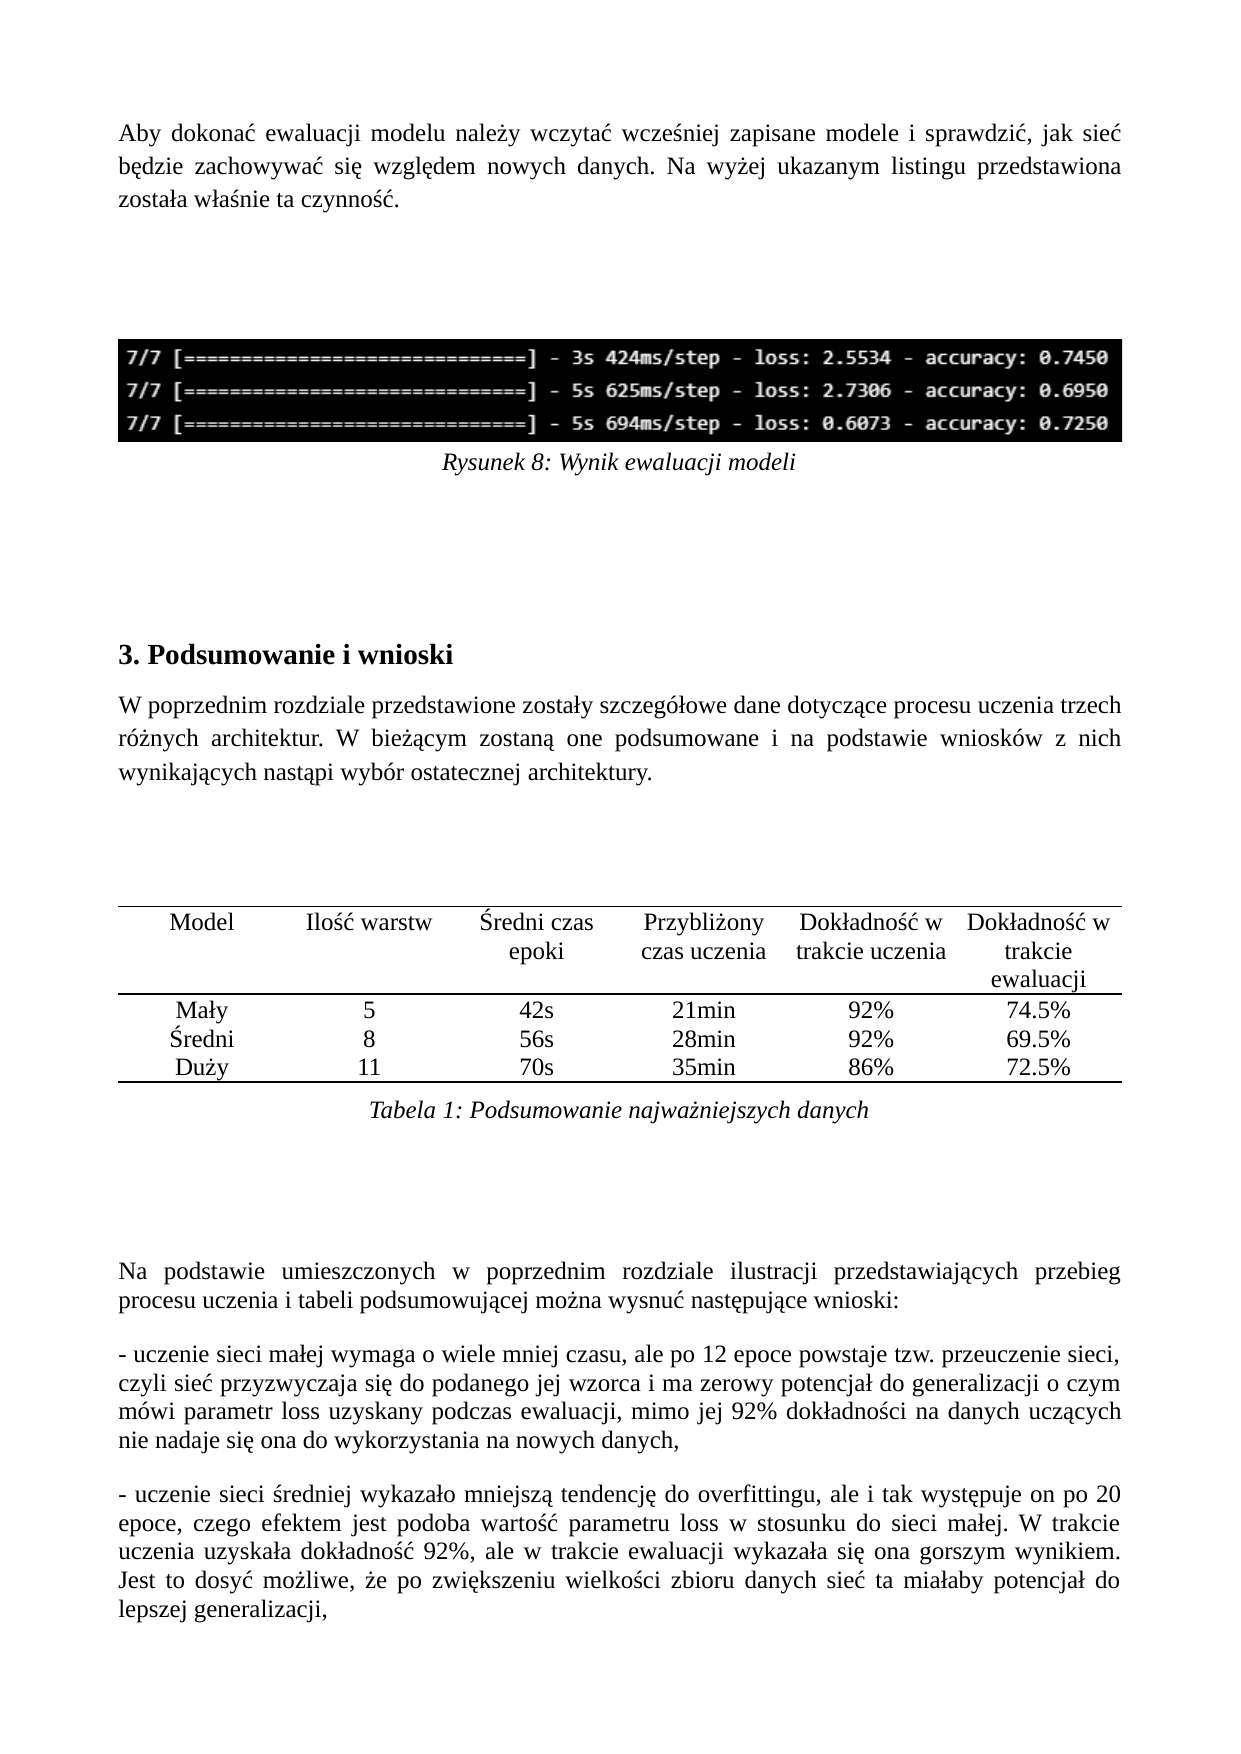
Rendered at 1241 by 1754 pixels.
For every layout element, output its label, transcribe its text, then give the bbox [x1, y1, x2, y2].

table_cell 86% [787, 1053, 955, 1081]
text Rysunek 8: Wynik ewaluacji modeli [118, 442, 1122, 476]
table_cell 21min [620, 995, 787, 1024]
table_cell 5 [285, 995, 453, 1024]
table_header Ilość warstw [285, 907, 453, 993]
text - uczenie sieci małej wymaga o wiele mniej czasu, ale po 12 epoce powstaje tzw. przeuczenie sieci, czyli sieć przyzwyczaja się do podanego jej wzorca i ma zerowy potencjał do generalizacji o czym mówi parametr loss uzyskany podczas ewaluacji, mimo jej 92% dokładności na danych uczących nie nadaje się ona do wykorzystania na nowych danych, [118, 1339, 1122, 1454]
table_cell 69.5% [955, 1024, 1122, 1052]
table_cell 74.5% [955, 995, 1122, 1024]
table_cell 42s [453, 995, 620, 1024]
table_cell 92% [787, 1024, 955, 1052]
table_header Przybliżony czas uczenia [620, 907, 787, 993]
table_header Średni czas epoki [453, 907, 620, 993]
table_cell 28min [620, 1024, 787, 1052]
table_cell 56s [453, 1024, 620, 1052]
table_header Dokładność w trakcie ewaluacji [955, 907, 1122, 993]
table_cell 72.5% [955, 1053, 1122, 1081]
picture [118, 339, 1123, 442]
text Na podstawie umieszczonych w poprzednim rozdziale ilustracji przedstawiających przebieg procesu uczenia i tabeli podsumowującej można wysnuć następujące wnioski: [118, 1256, 1122, 1314]
table_cell 92% [787, 995, 955, 1024]
table_cell 8 [285, 1024, 453, 1052]
table_cell 70s [453, 1053, 620, 1081]
table_cell Duży [118, 1053, 285, 1081]
text Tabela 1: Podsumowanie najważniejszych danych [118, 1095, 1122, 1124]
table_header Model [118, 907, 285, 993]
text W poprzednim rozdziale przedstawione zostały szczegółowe dane dotyczące procesu uczenia trzech różnych architektur. W bieżącym zostaną one podsumowane i na podstawie wniosków z nich wynikających nastąpi wybór ostatecznej architektury. [118, 691, 1122, 785]
table_cell Mały [118, 995, 285, 1024]
text Aby dokonać ewaluacji modelu należy wczytać wcześniej zapisane modele i sprawdzić, jak sieć będzie zachowywać się względem nowych danych. Na wyżej ukazanym listingu przedstawiona została właśnie ta czynność. [118, 118, 1122, 213]
table_cell Średni [118, 1024, 285, 1052]
table_header Dokładność w trakcie uczenia [787, 907, 955, 993]
text 3. Podsumowanie i wnioski [118, 637, 1122, 671]
text - uczenie sieci średniej wykazało mniejszą tendencję do overfittingu, ale i tak występuje on po 20 epoce, czego efektem jest podoba wartość parametru loss w stosunku do sieci małej. W trakcie uczenia uzyskała dokładność 92%, ale w trakcie ewaluacji wykazała się ona gorszym wynikiem. Jest to dosyć możliwe, że po zwiększeniu wielkości zbioru danych sieć ta miałaby potencjał do lepszej generalizacji, [118, 1479, 1122, 1623]
table_cell 35min [620, 1053, 787, 1081]
table_cell 11 [285, 1053, 453, 1081]
